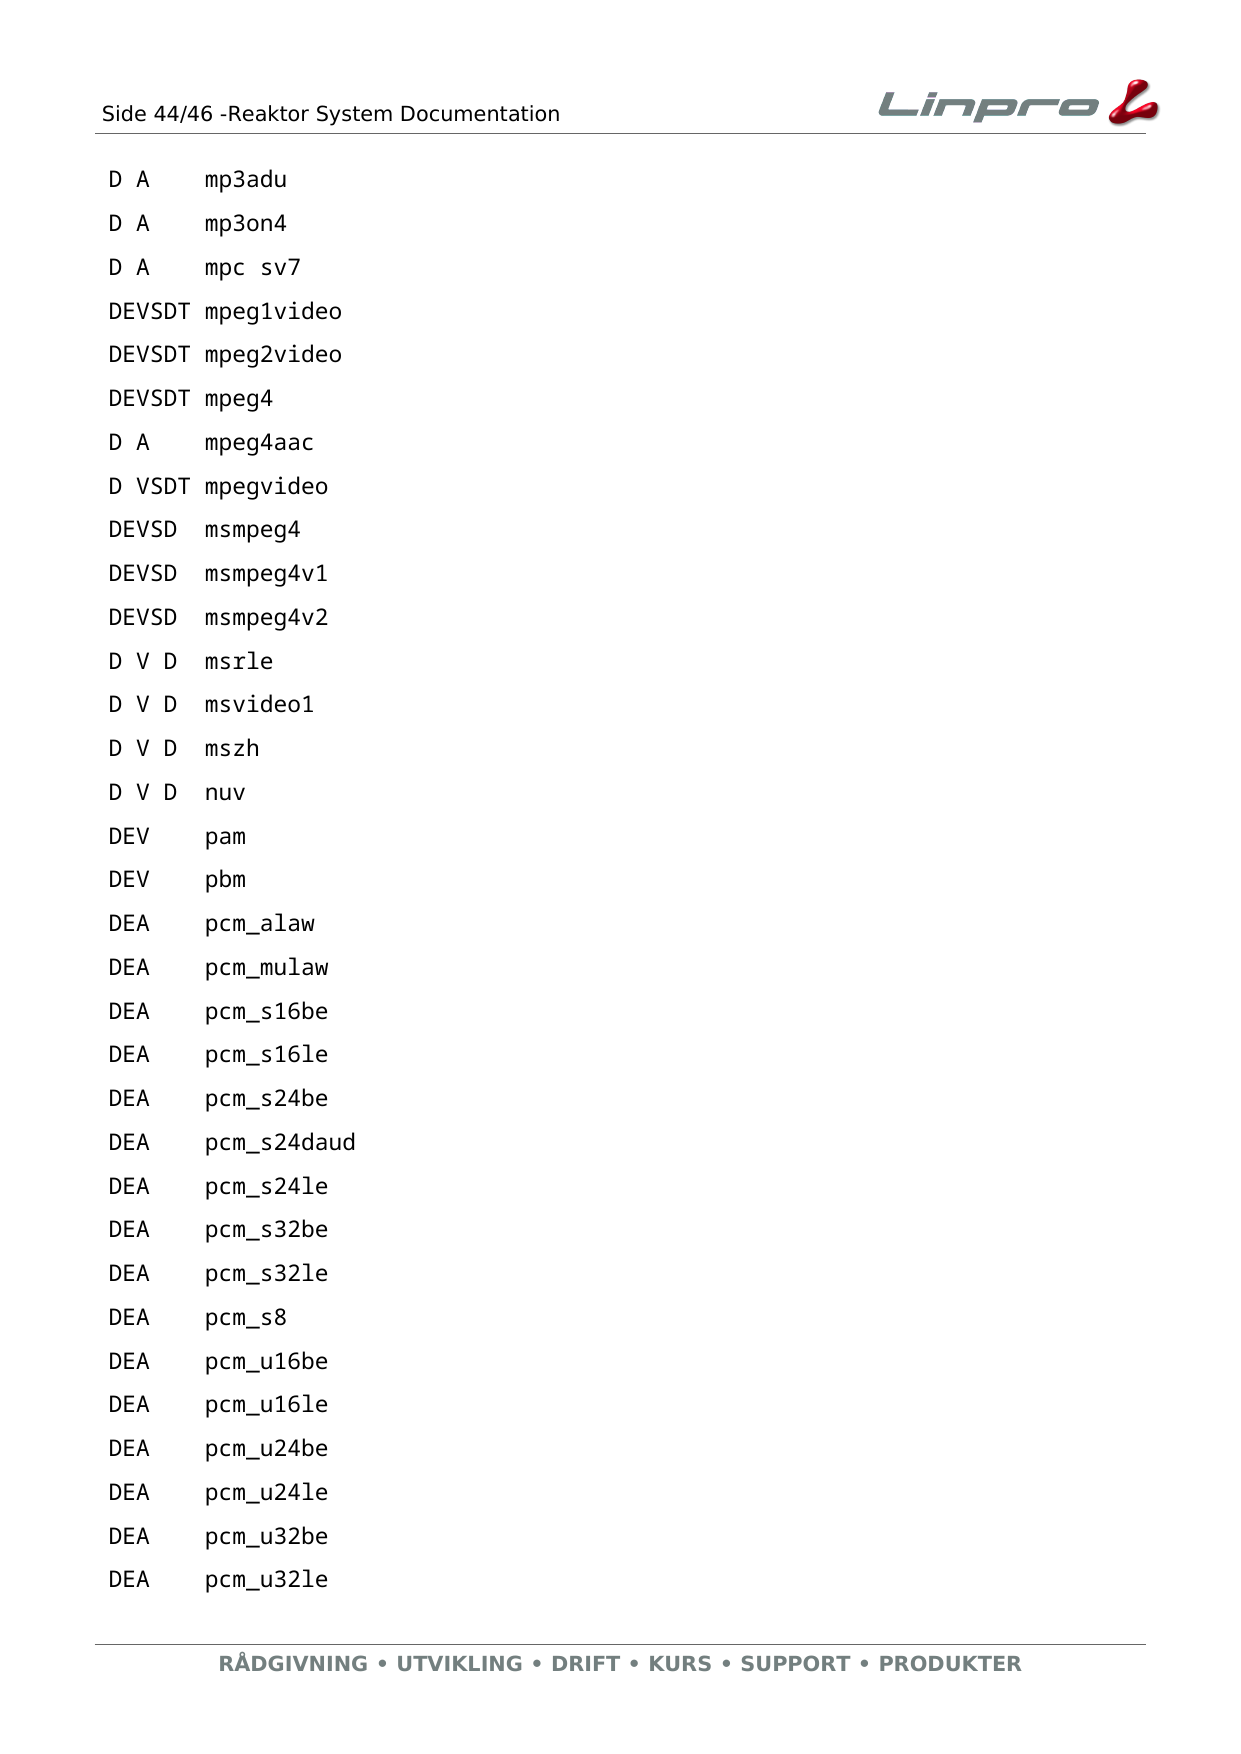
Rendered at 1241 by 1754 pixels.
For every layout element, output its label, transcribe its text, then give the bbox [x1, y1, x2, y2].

text DEA pcm_s16be [94, 995, 1146, 1026]
text D V D msvideo1 [94, 688, 1146, 720]
text DEA pcm_u16be [94, 1345, 1146, 1376]
text DEA pcm_s8 [94, 1301, 1146, 1332]
text DEA pcm_s24daud [94, 1126, 1146, 1157]
text D V D nuv [94, 776, 1146, 807]
text D A mp3adu [94, 163, 1146, 195]
text DEA pcm_u24be [94, 1432, 1146, 1463]
text DEA pcm_u32be [94, 1520, 1146, 1551]
text DEA pcm_s32be [94, 1213, 1146, 1245]
picture [878, 78, 1162, 128]
text D V D msrle [94, 645, 1146, 676]
text DEVSDT mpeg1video [94, 295, 1146, 326]
text DEA pcm_s32le [94, 1257, 1146, 1288]
text DEVSDT mpeg4 [94, 382, 1146, 413]
text D A mpc sv7 [94, 251, 1146, 282]
text D A mpeg4aac [94, 426, 1146, 457]
text DEA pcm_s24le [94, 1170, 1146, 1201]
text DEV pam [94, 820, 1146, 851]
text DEVSD msmpeg4v1 [94, 557, 1146, 588]
text DEA pcm_mulaw [94, 951, 1146, 982]
text DEVSDT mpeg2video [94, 338, 1146, 370]
text DEA pcm_alaw [94, 907, 1146, 938]
text DEV pbm [94, 863, 1146, 895]
text DEVSD msmpeg4v2 [94, 601, 1146, 632]
text DEVSD msmpeg4 [94, 513, 1146, 545]
text DEA pcm_u24le [94, 1476, 1146, 1507]
text D V D mszh [94, 732, 1146, 763]
text DEA pcm_u32le [94, 1563, 1146, 1595]
text D VSDT mpegvideo [94, 470, 1146, 501]
text DEA pcm_u16le [94, 1388, 1146, 1420]
text DEA pcm_s24be [94, 1082, 1146, 1113]
text D A mp3on4 [94, 207, 1146, 238]
text DEA pcm_s16le [94, 1038, 1146, 1070]
